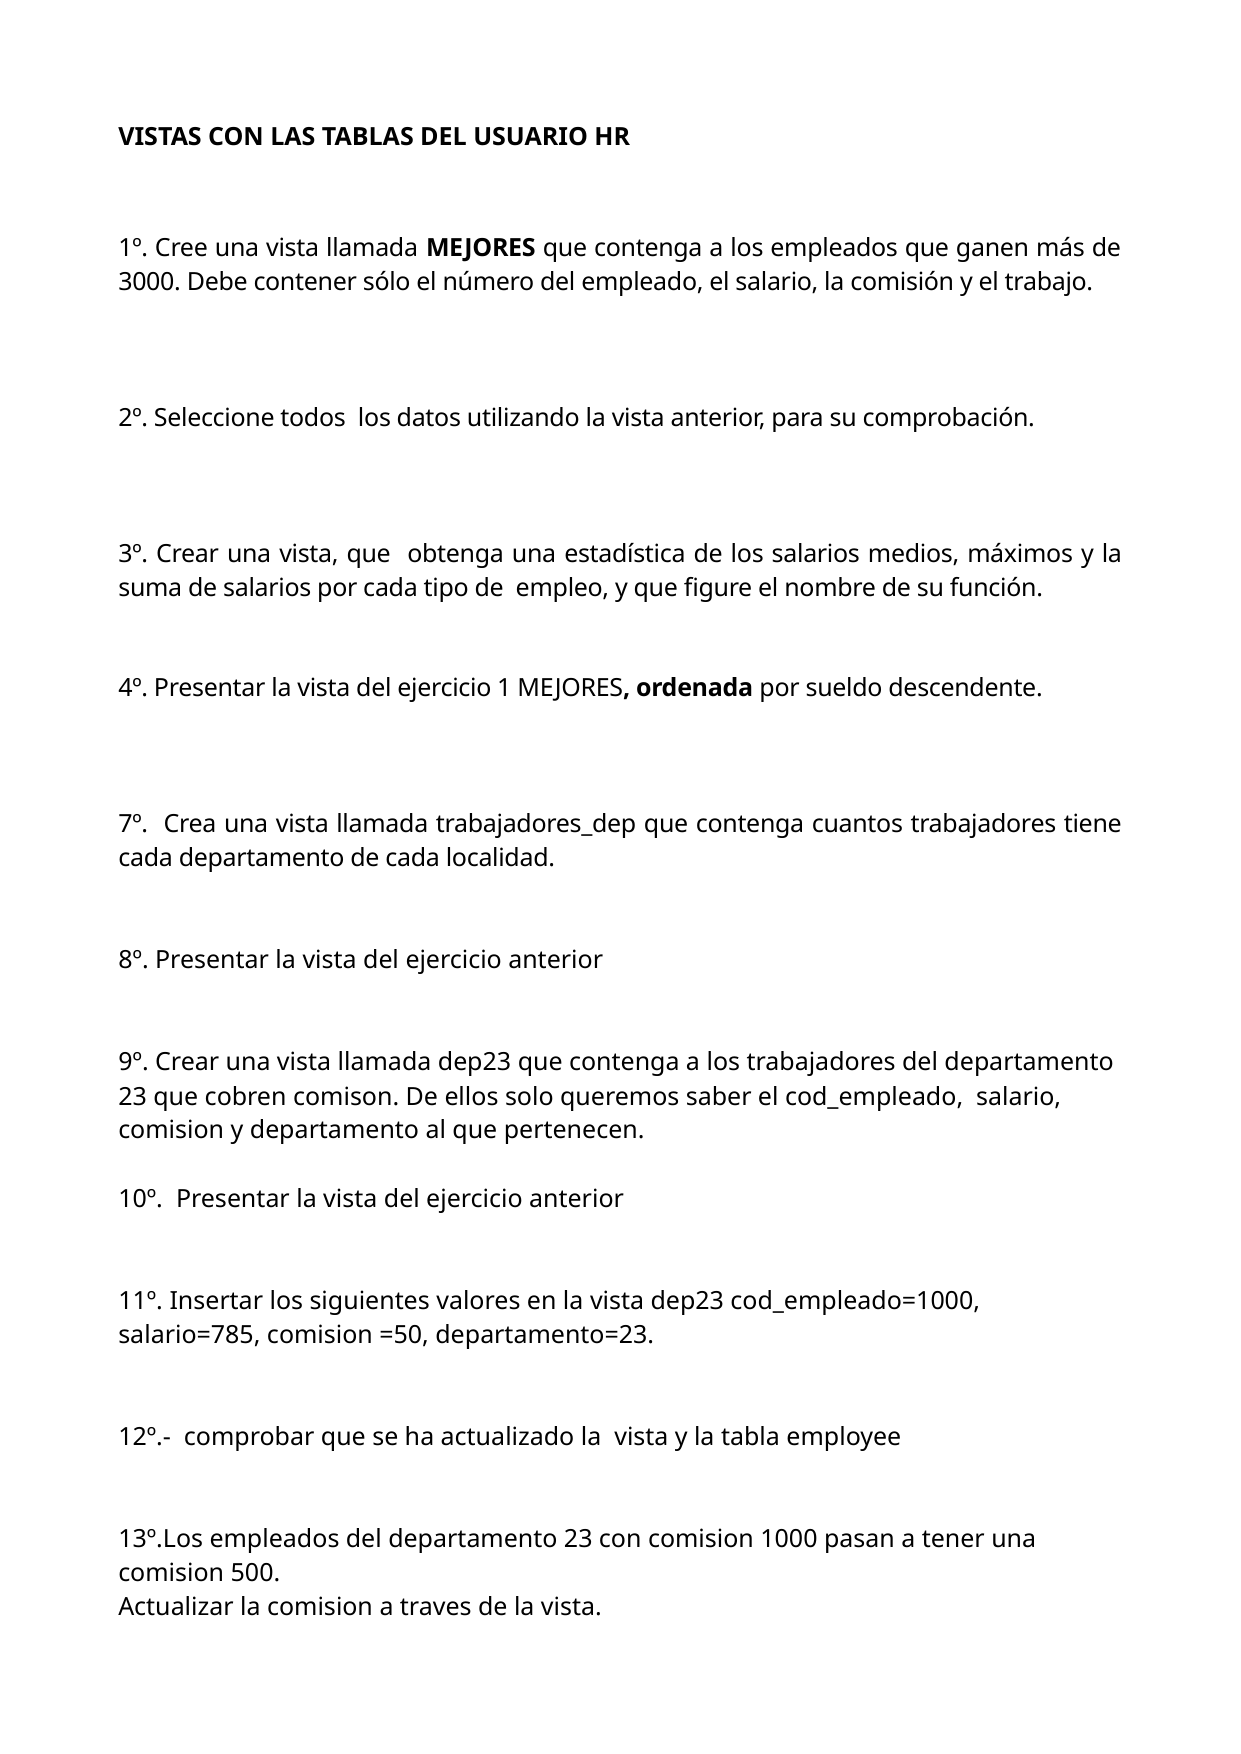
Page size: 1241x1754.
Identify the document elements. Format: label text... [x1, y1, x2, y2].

text VISTAS CON LAS TABLAS DEL USUARIO HR [118, 118, 1122, 152]
text 10º. Presentar la vista del ejercicio anterior [118, 1180, 1122, 1214]
text Actualizar la comision a traves de la vista. [118, 1589, 1122, 1623]
text 13º.Los empleados del departamento 23 con comision 1000 pasan a tener una comision 500. [118, 1521, 1122, 1589]
text 7º. Crea una vista llamada trabajadores_dep que contenga cuantos trabajadores tiene cada departamento de cada localidad. [118, 806, 1122, 874]
text 4º. Presentar la vista del ejercicio 1 MEJORES, ordenada por sueldo descendente. [118, 669, 1122, 703]
text 3º. Crear una vista, que obtenga una estadística de los salarios medios, máximos y la suma de salarios por cada tipo de empleo, y que figure el nombre de su función. [118, 536, 1122, 604]
text 9º. Crear una vista llamada dep23 que contenga a los trabajadores del departamento 23 que cobren comison. De ellos solo queremos saber el cod_empleado, salario, comision y departamento al que pertenecen. [118, 1044, 1122, 1146]
text 8º. Presentar la vista del ejercicio anterior [118, 942, 1122, 976]
text 12º.- comprobar que se ha actualizado la vista y la tabla employee [118, 1419, 1122, 1453]
text 1º. Cree una vista llamada MEJORES que contenga a los empleados que ganen más de 3000. Debe contener sólo el número del empleado, el salario, la comisión y el trabajo. [118, 229, 1122, 297]
text 2º. Seleccione todos los datos utilizando la vista anterior, para su comprobación. [118, 400, 1122, 434]
text 11º. Insertar los siguientes valores en la vista dep23 cod_empleado=1000, salario=785, comision =50, departamento=23. [118, 1282, 1122, 1351]
